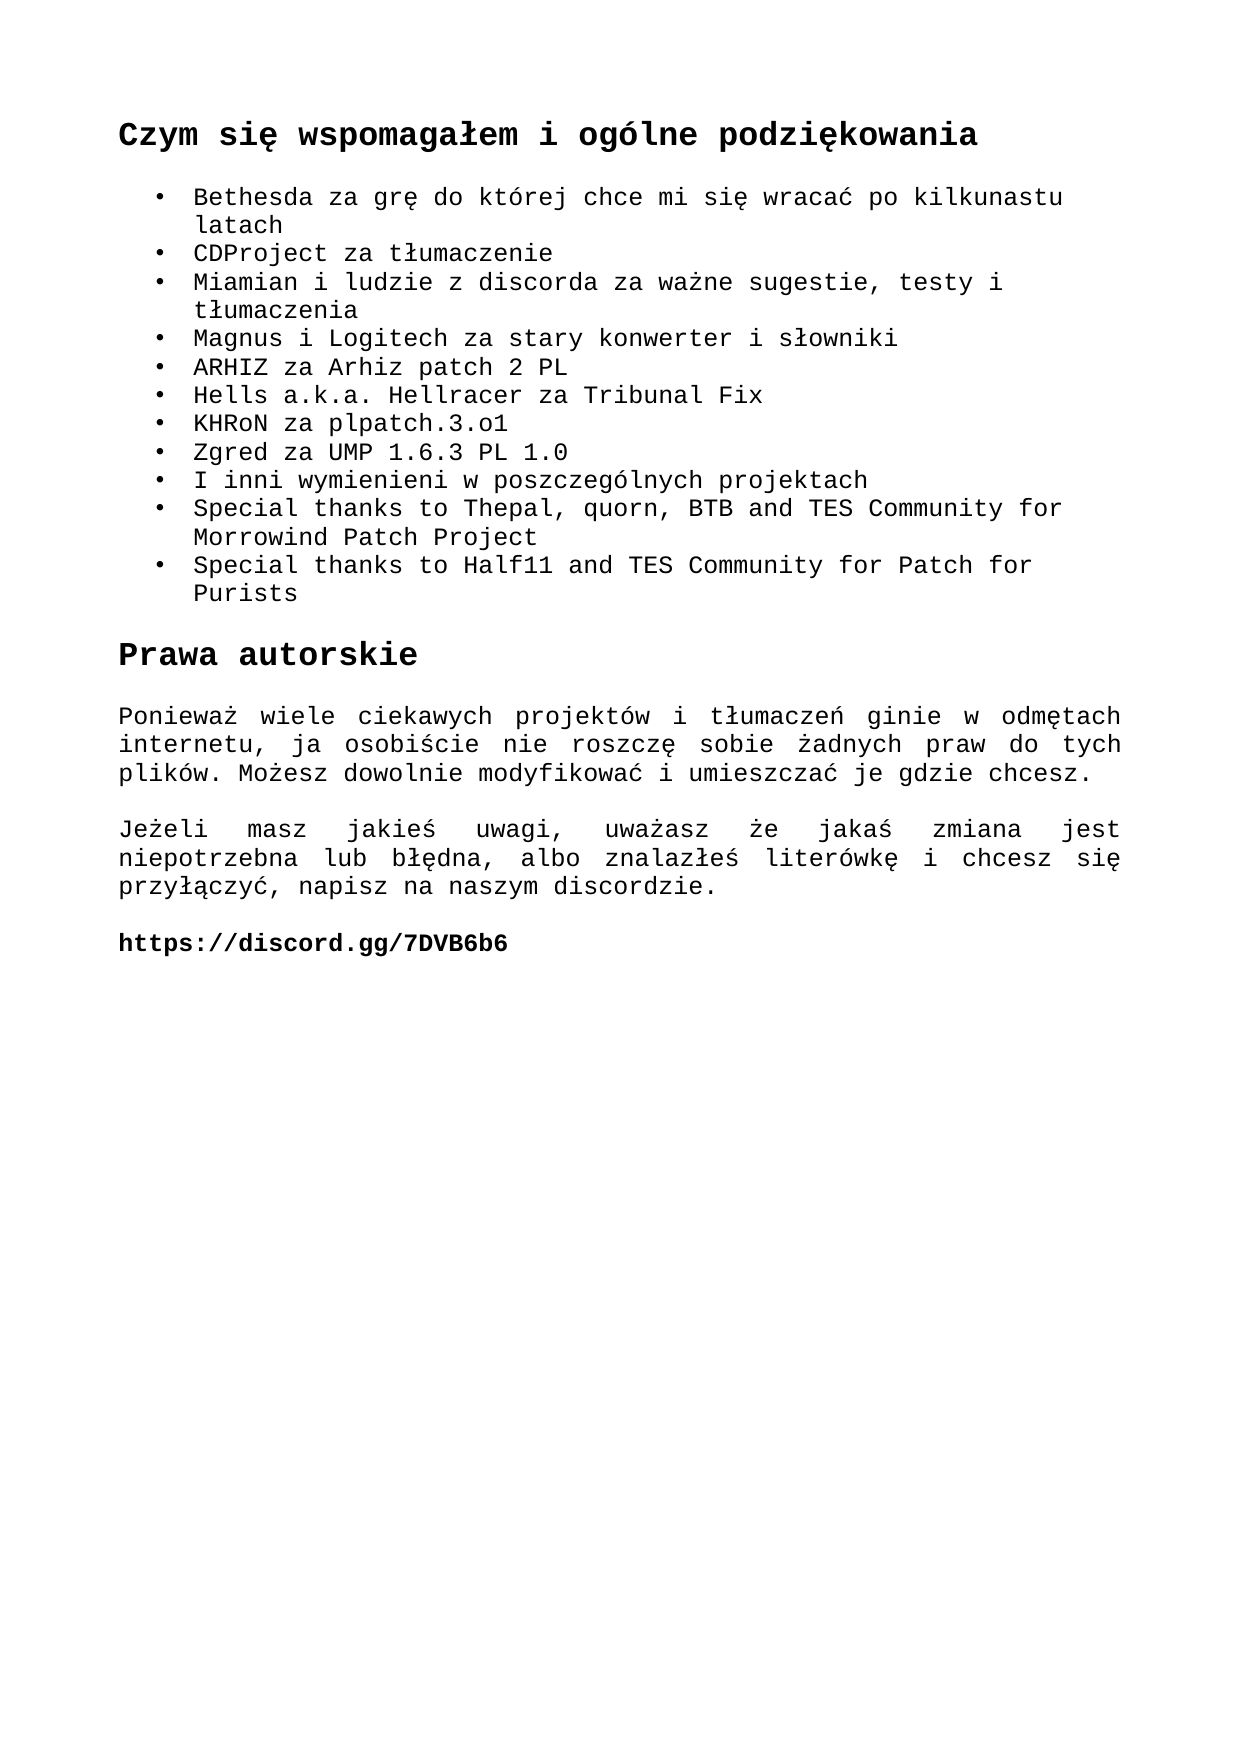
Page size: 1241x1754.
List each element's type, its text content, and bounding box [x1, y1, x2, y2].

list Special thanks to Half11 and TES Community for Patch for Purists [156, 553, 1122, 609]
list KHRoN za plpatch.3.o1 [156, 411, 1122, 439]
list Zgred za UMP 1.6.3 PL 1.0 [156, 439, 1122, 468]
list ARHIZ za Arhiz patch 2 PL [156, 354, 1122, 383]
list Miamian i ludzie z discorda za ważne sugestie, testy i tłumaczenia [156, 269, 1122, 326]
list Magnus i Logitech za stary konwerter i słowniki [156, 326, 1122, 354]
text Ponieważ wiele ciekawych projektów i tłumaczeń ginie w odmętach internetu, ja osobiście nie roszczę sobie żadnych praw do tych plików. Możesz dowolnie modyfikować i umieszczać je gdzie chcesz. [118, 704, 1122, 789]
list Bethesda za grę do której chce mi się wracać po kilkunastu latach [156, 184, 1122, 241]
text Jeżeli masz jakieś uwagi, uważasz że jakaś zmiana jest niepotrzebna lub błędna, albo znalazłeś literówkę i chcesz się przyłączyć, napisz na naszym discordzie. [118, 817, 1122, 902]
text Czym się wspomagałem i ogólne podziękowania [118, 118, 1122, 156]
list Special thanks to Thepal, quorn, BTB and TES Community for Morrowind Patch Project [156, 496, 1122, 553]
list I inni wymienieni w poszczególnych projektach [156, 468, 1122, 496]
text https://discord.gg/7DVB6b6 [118, 930, 1122, 959]
list CDProject za tłumaczenie [156, 241, 1122, 269]
list Hells a.k.a. Hellracer za Tribunal Fix [156, 383, 1122, 411]
text Prawa autorskie [118, 638, 1122, 675]
